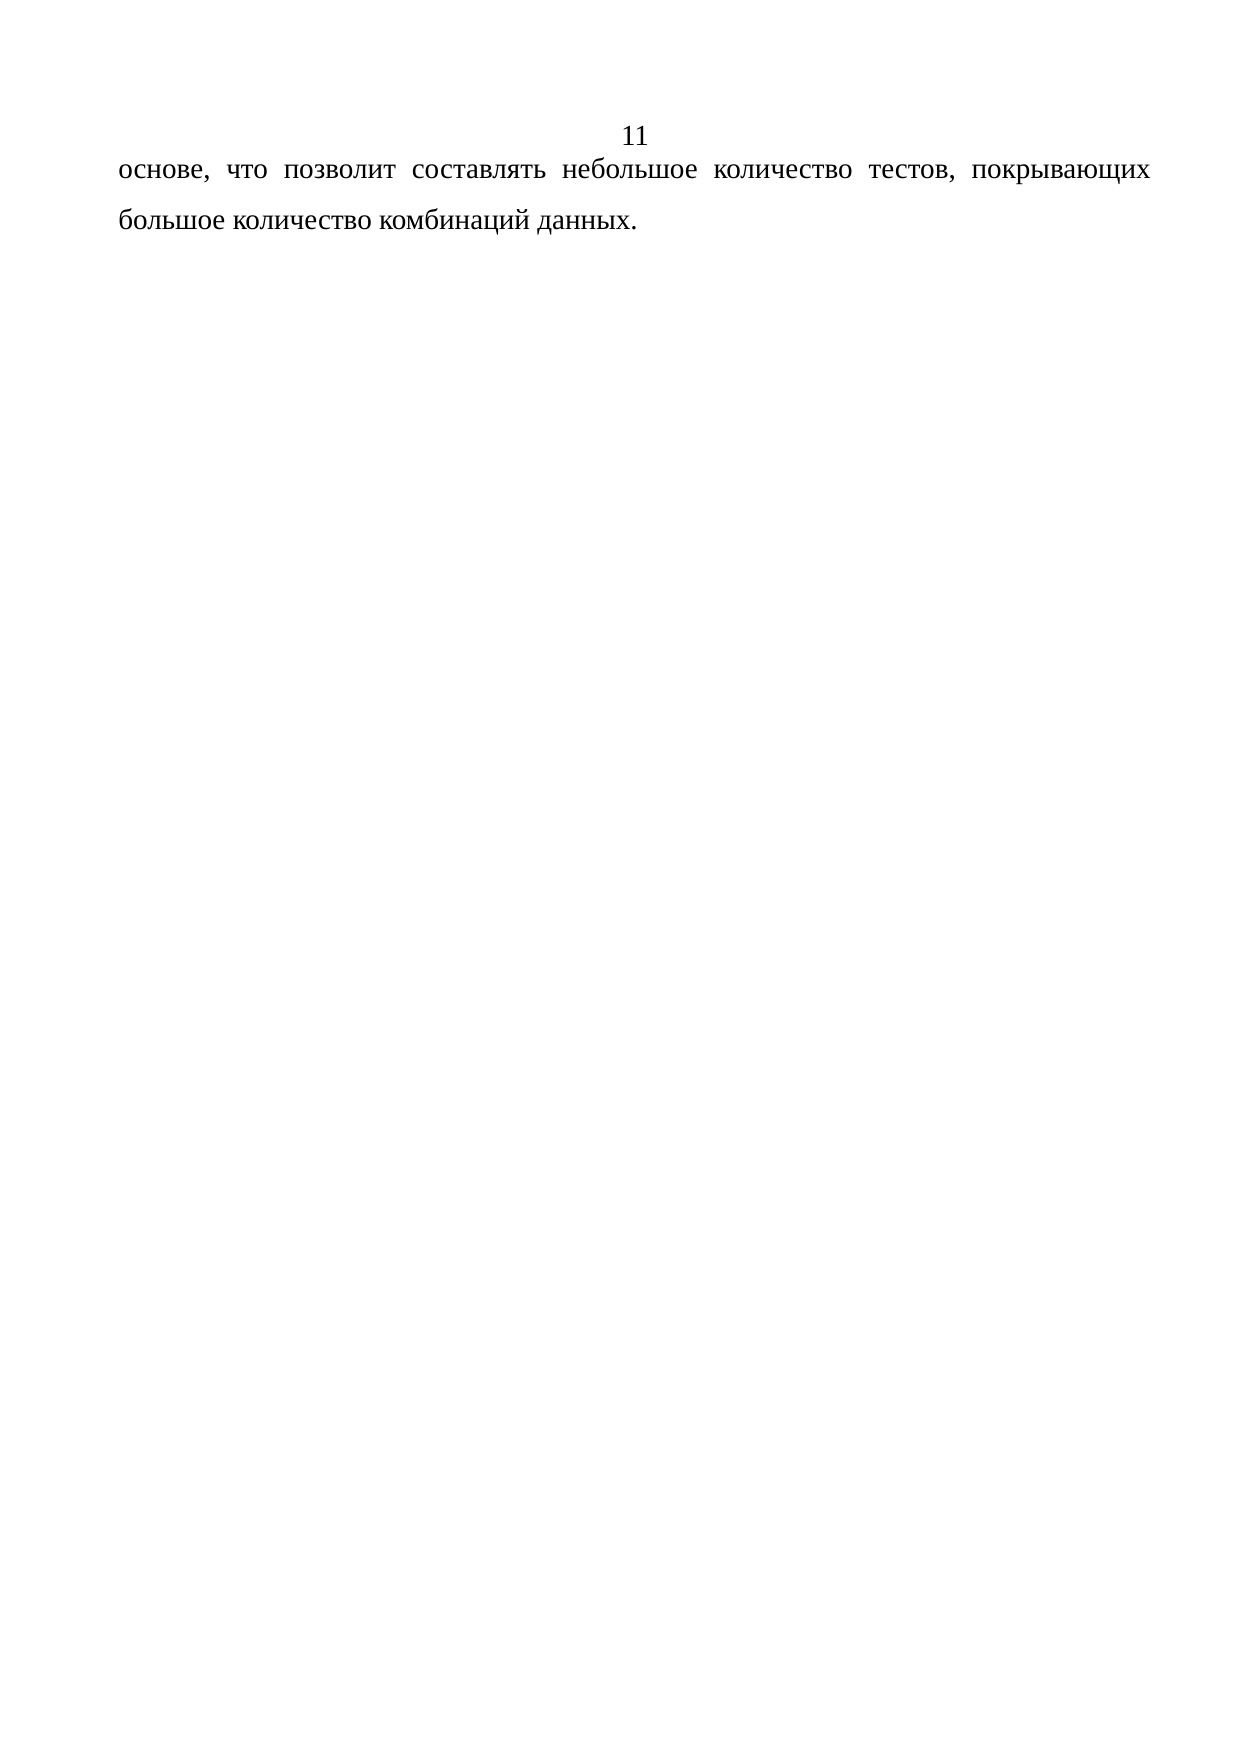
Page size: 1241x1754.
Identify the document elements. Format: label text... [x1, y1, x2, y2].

text основе, что позволит составлять небольшое количество тестов, покрывающих большое количество комбинаций данных. [118, 152, 1152, 236]
